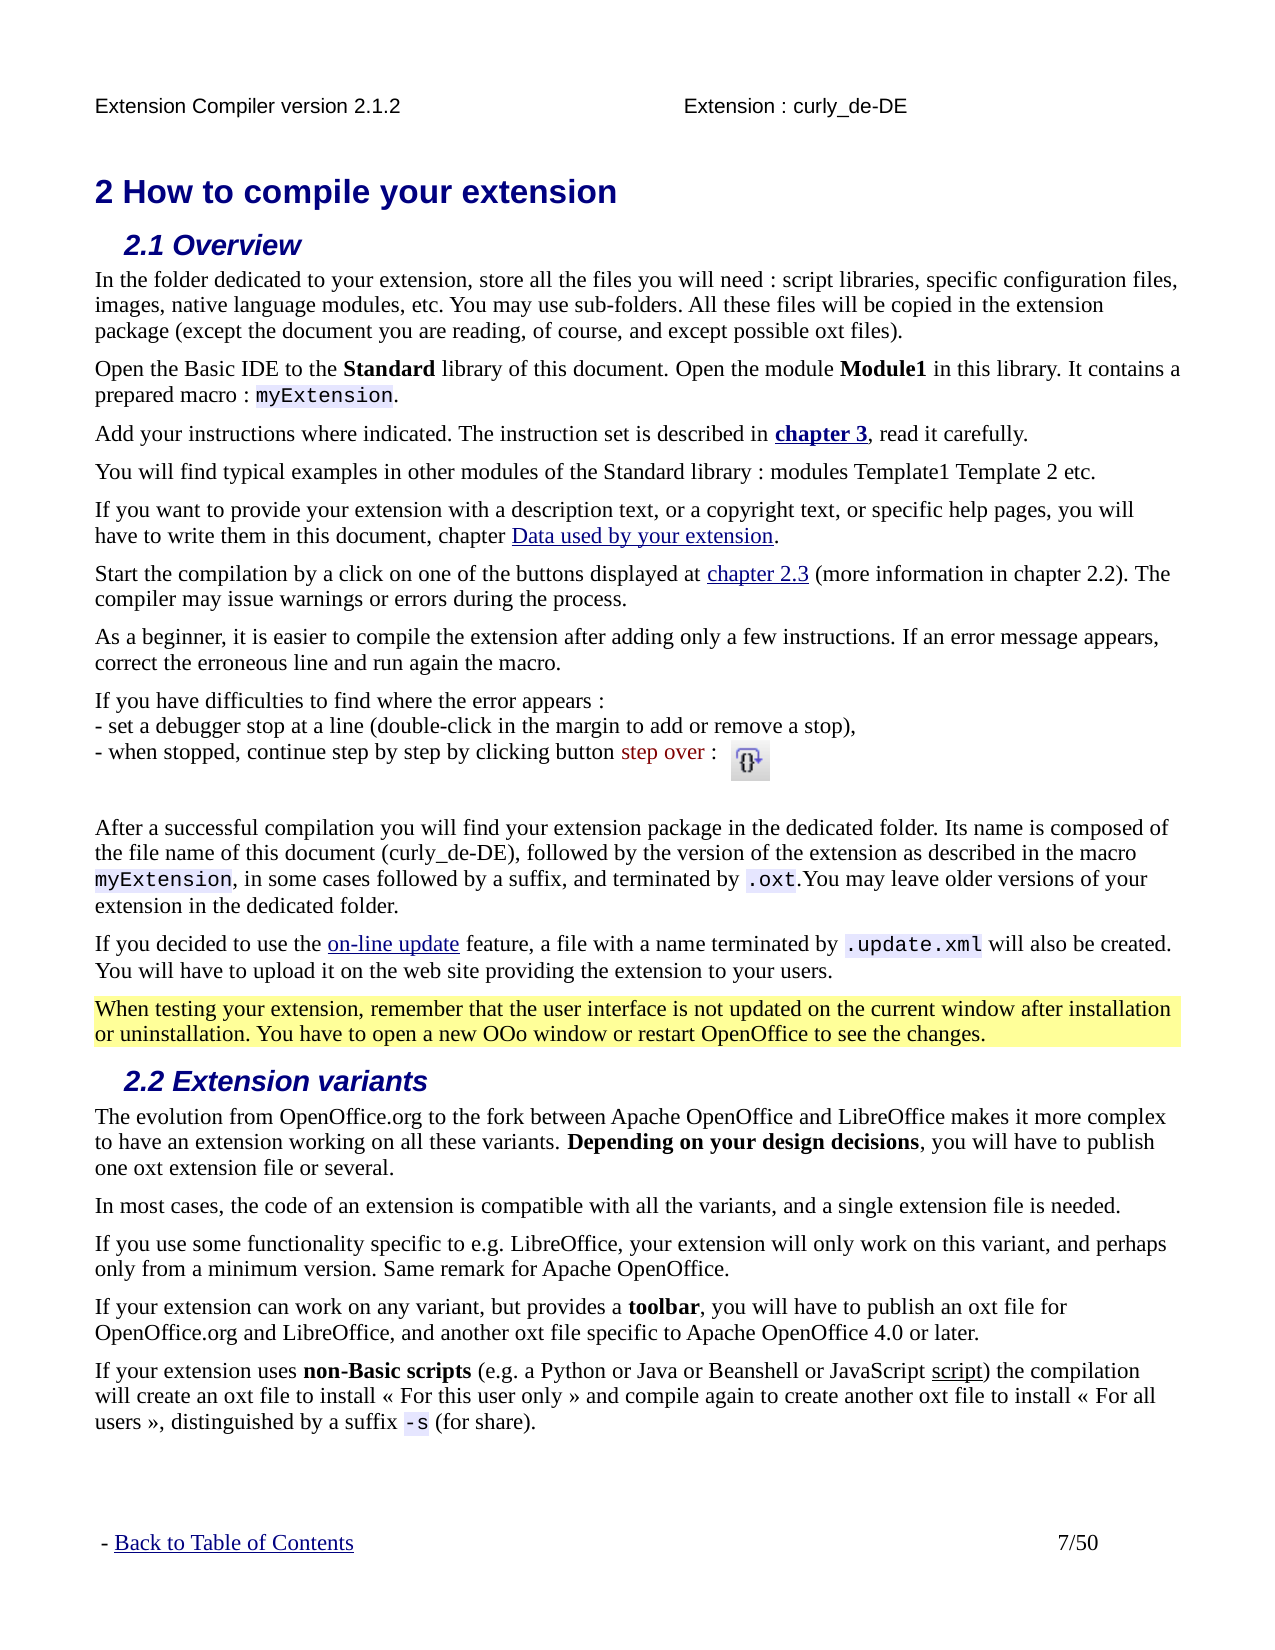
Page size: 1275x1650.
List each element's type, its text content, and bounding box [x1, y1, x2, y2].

text After a successful compilation you will find your extension package in the dedicated folder. Its name is composed of the file name of this document (curly_de-DE), followed by the version of the extension as described in the macro myExtension, in some cases followed by a suffix, and terminated by .oxt.You may leave older versions of your extension in the dedicated folder. [94, 815, 1181, 918]
text If your extension can work on any variant, but provides a toolbar, you will have to publish an oxt file for OpenOffice.org and LibreOffice, and another oxt file specific to Apache OpenOffice 4.0 or later. [94, 1294, 1181, 1345]
text Start the compilation by a click on one of the buttons displayed at chapter 2.3 (more information in chapter 2.2). The compiler may issue warnings or errors during the process. [94, 561, 1181, 612]
text If you have difficulties to find where the error appears : - set a debugger stop at a line (double-click in the margin to add or remove a stop), - when stopped, continue step by step by clicking button step over : [94, 688, 1181, 764]
text If you want to provide your extension with a description text, or a copyright text, or specific help pages, you will have to write them in this document, chapter Data used by your extension. [94, 497, 1181, 548]
text Open the Basic IDE to the Standard library of this document. Open the module Module1 in this library. It contains a prepared macro : myExtension. [94, 356, 1181, 408]
text In most cases, the code of an extension is compatible with all the variants, and a single extension file is needed. [94, 1193, 1181, 1218]
text You will find typical examples in other modules of the Standard library : modules Template1 Template 2 etc. [94, 459, 1181, 484]
text Add your instructions where indicated. The instruction set is described in chapter 3, read it carefully. [94, 421, 1181, 446]
text If your extension uses non-Basic scripts (e.g. a Python or Java or Beanshell or JavaScript script) the compilation will create an oxt file to install « For this user only » and compile again to create another oxt file to install « For all users », distinguished by a suffix -s (for share). [94, 1358, 1181, 1436]
text If you decided to use the on-line update feature, a file with a name terminated by .update.xml will also be created. You will have to upload it on the web site providing the extension to your users. [94, 931, 1181, 983]
text If you use some functionality specific to e.g. LibreOffice, your extension will only work on this variant, and perhaps only from a minimum version. Same remark for Apache OpenOffice. [94, 1231, 1181, 1282]
text In the folder dedicated to your extension, store all the files you will need : script libraries, specific configuration files, images, native language modules, etc. You may use sub-folders. All these files will be copied in the extension package (except the document you are reading, of course, and except possible oxt files). [94, 267, 1181, 343]
subtitle Overview [124, 228, 1181, 261]
text The evolution from OpenOffice.org to the fork between Apache OpenOffice and LibreOffice makes it more complex to have an extension working on all these variants. Depending on your design decisions, you will have to publish one oxt extension file or several. [94, 1104, 1181, 1180]
subtitle How to compile your extension [94, 172, 1181, 210]
text When testing your extension, remember that the user interface is not updated on the current window after installation or uninstallation. You have to open a new OOo window or restart OpenOffice to see the changes. [94, 996, 1181, 1047]
subtitle Extension variants [124, 1065, 1181, 1098]
picture [731, 740, 770, 781]
text As a beginner, it is easier to compile the extension after adding only a few instructions. If an error message appears, correct the erroneous line and run again the macro. [94, 624, 1181, 675]
